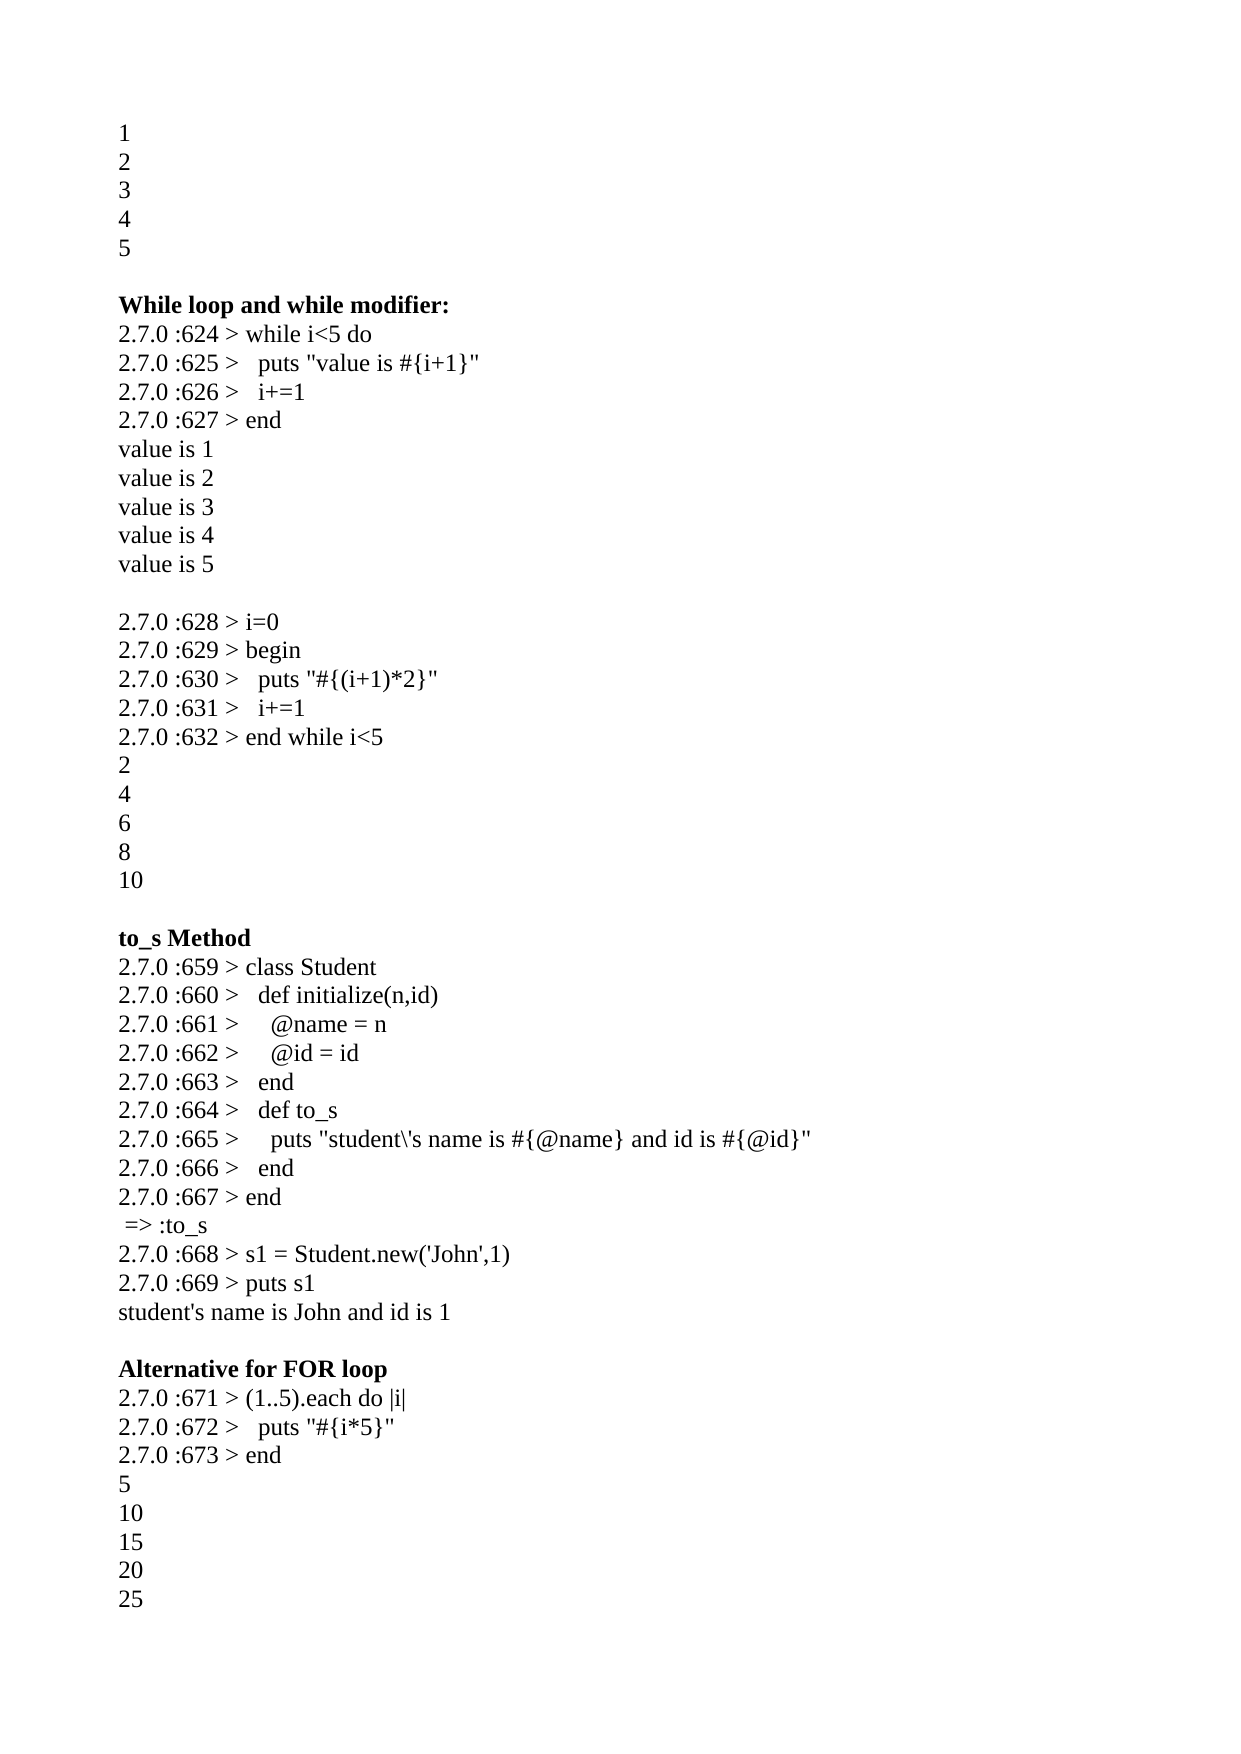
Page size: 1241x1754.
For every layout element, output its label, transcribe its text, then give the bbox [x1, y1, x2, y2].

text 15 [118, 1527, 1122, 1556]
text 2 [118, 147, 1122, 176]
text 2.7.0 :661 > @name = n [118, 1009, 1122, 1038]
text 25 [118, 1584, 1122, 1613]
text 2.7.0 :659 > class Student [118, 952, 1122, 981]
text 8 [118, 837, 1122, 866]
text 2.7.0 :630 > puts "#{(i+1)*2}" [118, 664, 1122, 693]
text to_s Method [118, 923, 1122, 952]
text value is 1 [118, 434, 1122, 463]
text 10 [118, 866, 1122, 894]
text 1 [118, 118, 1122, 147]
text 2.7.0 :628 > i=0 [118, 607, 1122, 636]
text 2.7.0 :632 > end while i<5 [118, 722, 1122, 751]
text 2.7.0 :662 > @id = id [118, 1038, 1122, 1067]
text 2.7.0 :667 > end [118, 1182, 1122, 1211]
text 2.7.0 :625 > puts "value is #{i+1}" [118, 348, 1122, 377]
text 2.7.0 :626 > i+=1 [118, 377, 1122, 406]
text 2.7.0 :660 > def initialize(n,id) [118, 981, 1122, 1009]
text 2.7.0 :672 > puts "#{i*5}" [118, 1412, 1122, 1441]
text 2.7.0 :663 > end [118, 1067, 1122, 1096]
text 2.7.0 :624 > while i<5 do [118, 319, 1122, 348]
text student's name is John and id is 1 [118, 1297, 1122, 1326]
text 2.7.0 :668 > s1 = Student.new('John',1) [118, 1239, 1122, 1268]
text 2.7.0 :673 > end [118, 1441, 1122, 1469]
text 4 [118, 204, 1122, 233]
text 2.7.0 :669 > puts s1 [118, 1268, 1122, 1297]
text 2.7.0 :629 > begin [118, 636, 1122, 664]
text 2.7.0 :627 > end [118, 406, 1122, 434]
text value is 4 [118, 521, 1122, 549]
text 6 [118, 808, 1122, 837]
text 2.7.0 :665 > puts "student\'s name is #{@name} and id is #{@id}" [118, 1124, 1122, 1153]
text value is 2 [118, 463, 1122, 492]
text 10 [118, 1498, 1122, 1527]
text 5 [118, 1469, 1122, 1498]
text => :to_s [118, 1211, 1122, 1239]
text 2 [118, 751, 1122, 779]
text 5 [118, 233, 1122, 262]
text value is 5 [118, 549, 1122, 578]
text 4 [118, 779, 1122, 808]
text 2.7.0 :664 > def to_s [118, 1096, 1122, 1124]
text 20 [118, 1556, 1122, 1584]
text Alternative for FOR loop [118, 1354, 1122, 1383]
text 2.7.0 :666 > end [118, 1153, 1122, 1182]
text 3 [118, 176, 1122, 204]
text 2.7.0 :671 > (1..5).each do |i| [118, 1383, 1122, 1412]
text value is 3 [118, 492, 1122, 521]
text 2.7.0 :631 > i+=1 [118, 693, 1122, 722]
text While loop and while modifier: [118, 291, 1122, 319]
